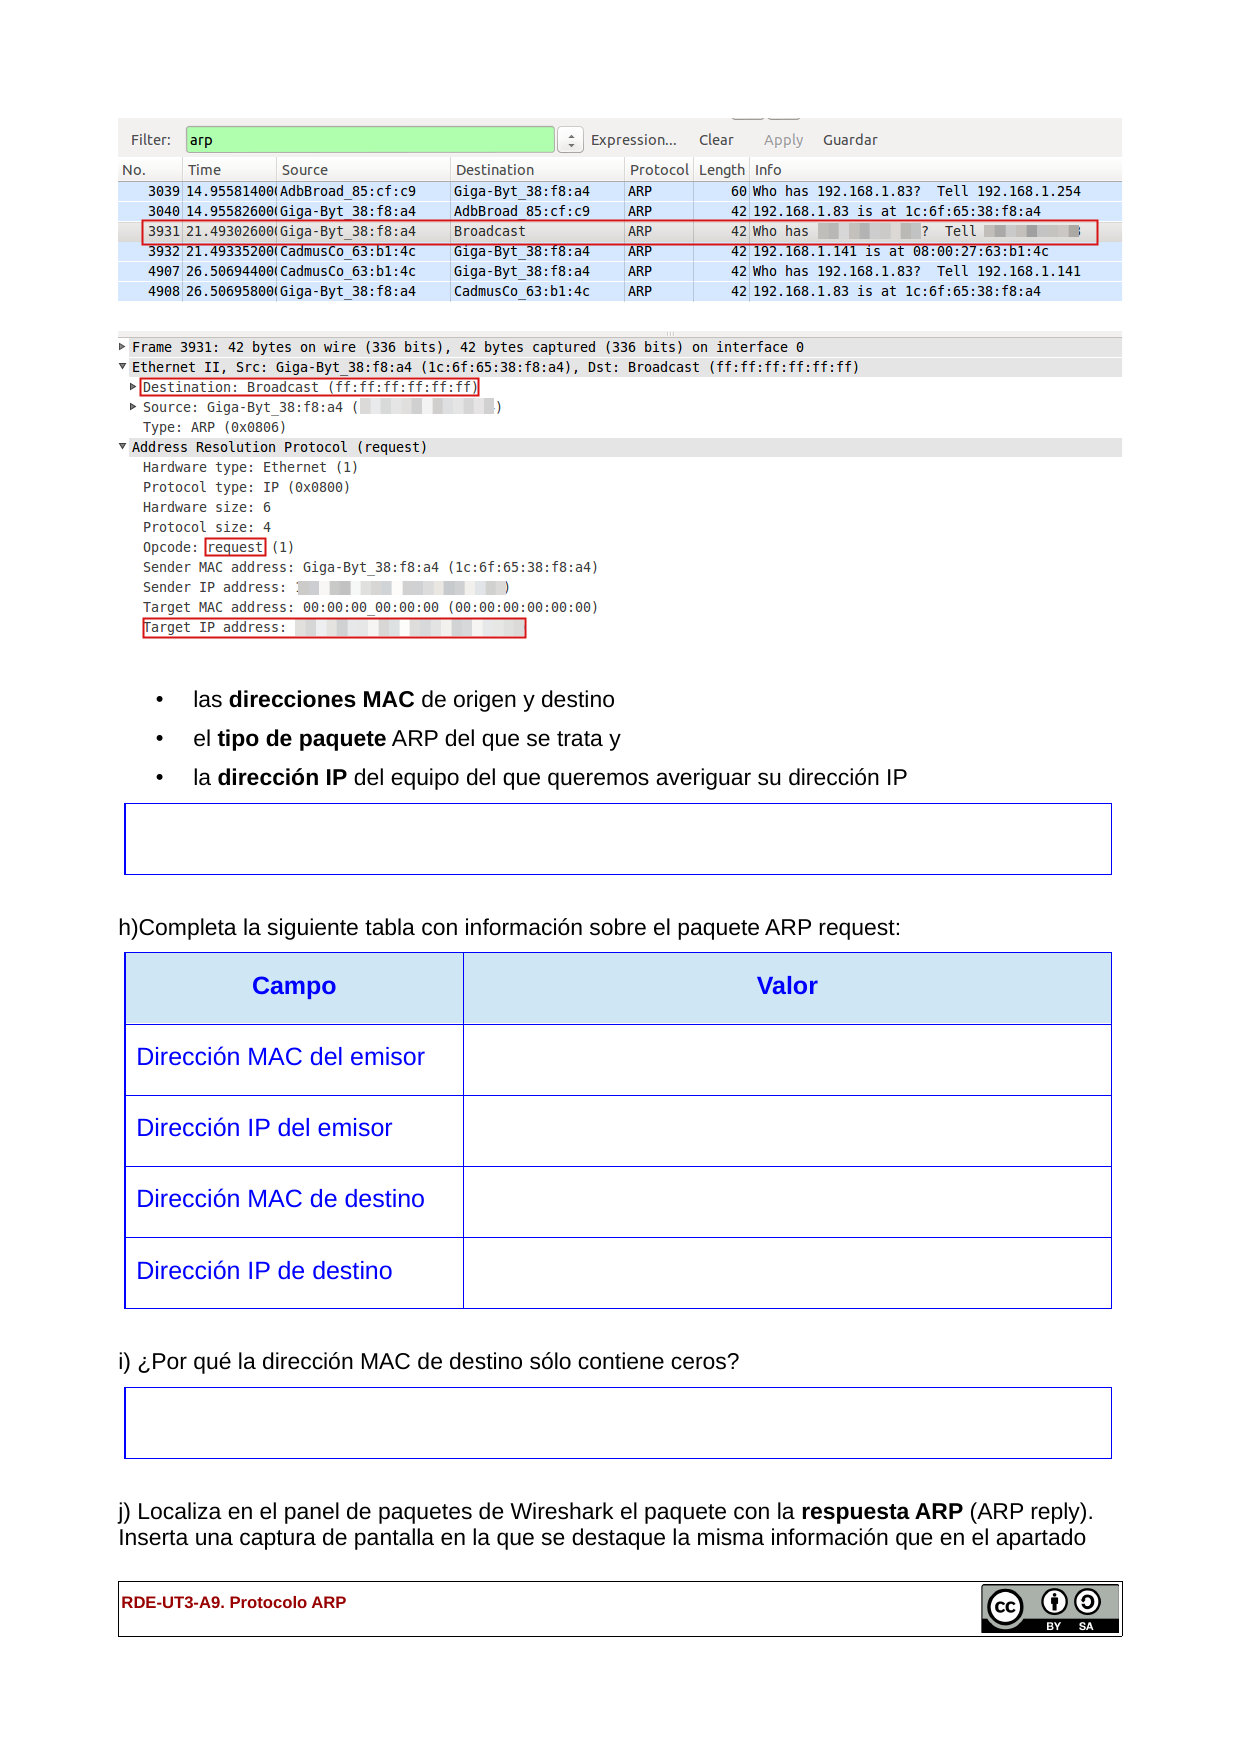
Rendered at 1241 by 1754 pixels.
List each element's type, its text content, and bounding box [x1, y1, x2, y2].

table_header [126, 804, 1111, 873]
table_cell [464, 1167, 1111, 1237]
picture [118, 118, 1123, 647]
text i) ¿Por qué la dirección MAC de destino sólo contiene ceros? [118, 1348, 1122, 1374]
table_header [126, 1388, 1111, 1458]
table_header Campo [126, 953, 463, 1023]
table_header Valor [464, 953, 1111, 1023]
table_cell Dirección MAC del emisor [126, 1025, 463, 1094]
table_cell [464, 1096, 1111, 1166]
list el tipo de paquete ARP del que se trata y [156, 725, 1122, 751]
list las direcciones MAC de origen y destino [156, 686, 1122, 712]
table_cell Dirección MAC de destino [126, 1167, 463, 1237]
list la dirección IP del equipo del que queremos averiguar su dirección IP [156, 763, 1122, 790]
table_cell [464, 1025, 1111, 1094]
text h)Completa la siguiente tabla con información sobre el paquete ARP request: [118, 913, 1122, 940]
text j) Localiza en el panel de paquetes de Wireshark el paquete con la respuesta ARP (ARP reply). Inserta una captura de pantalla en la que se destaque la misma información que en el apartado [118, 1498, 1122, 1551]
table_cell [464, 1238, 1111, 1308]
table_cell Dirección IP de destino [126, 1238, 463, 1308]
picture [981, 1584, 1119, 1633]
table_cell Dirección IP del emisor [126, 1096, 463, 1166]
